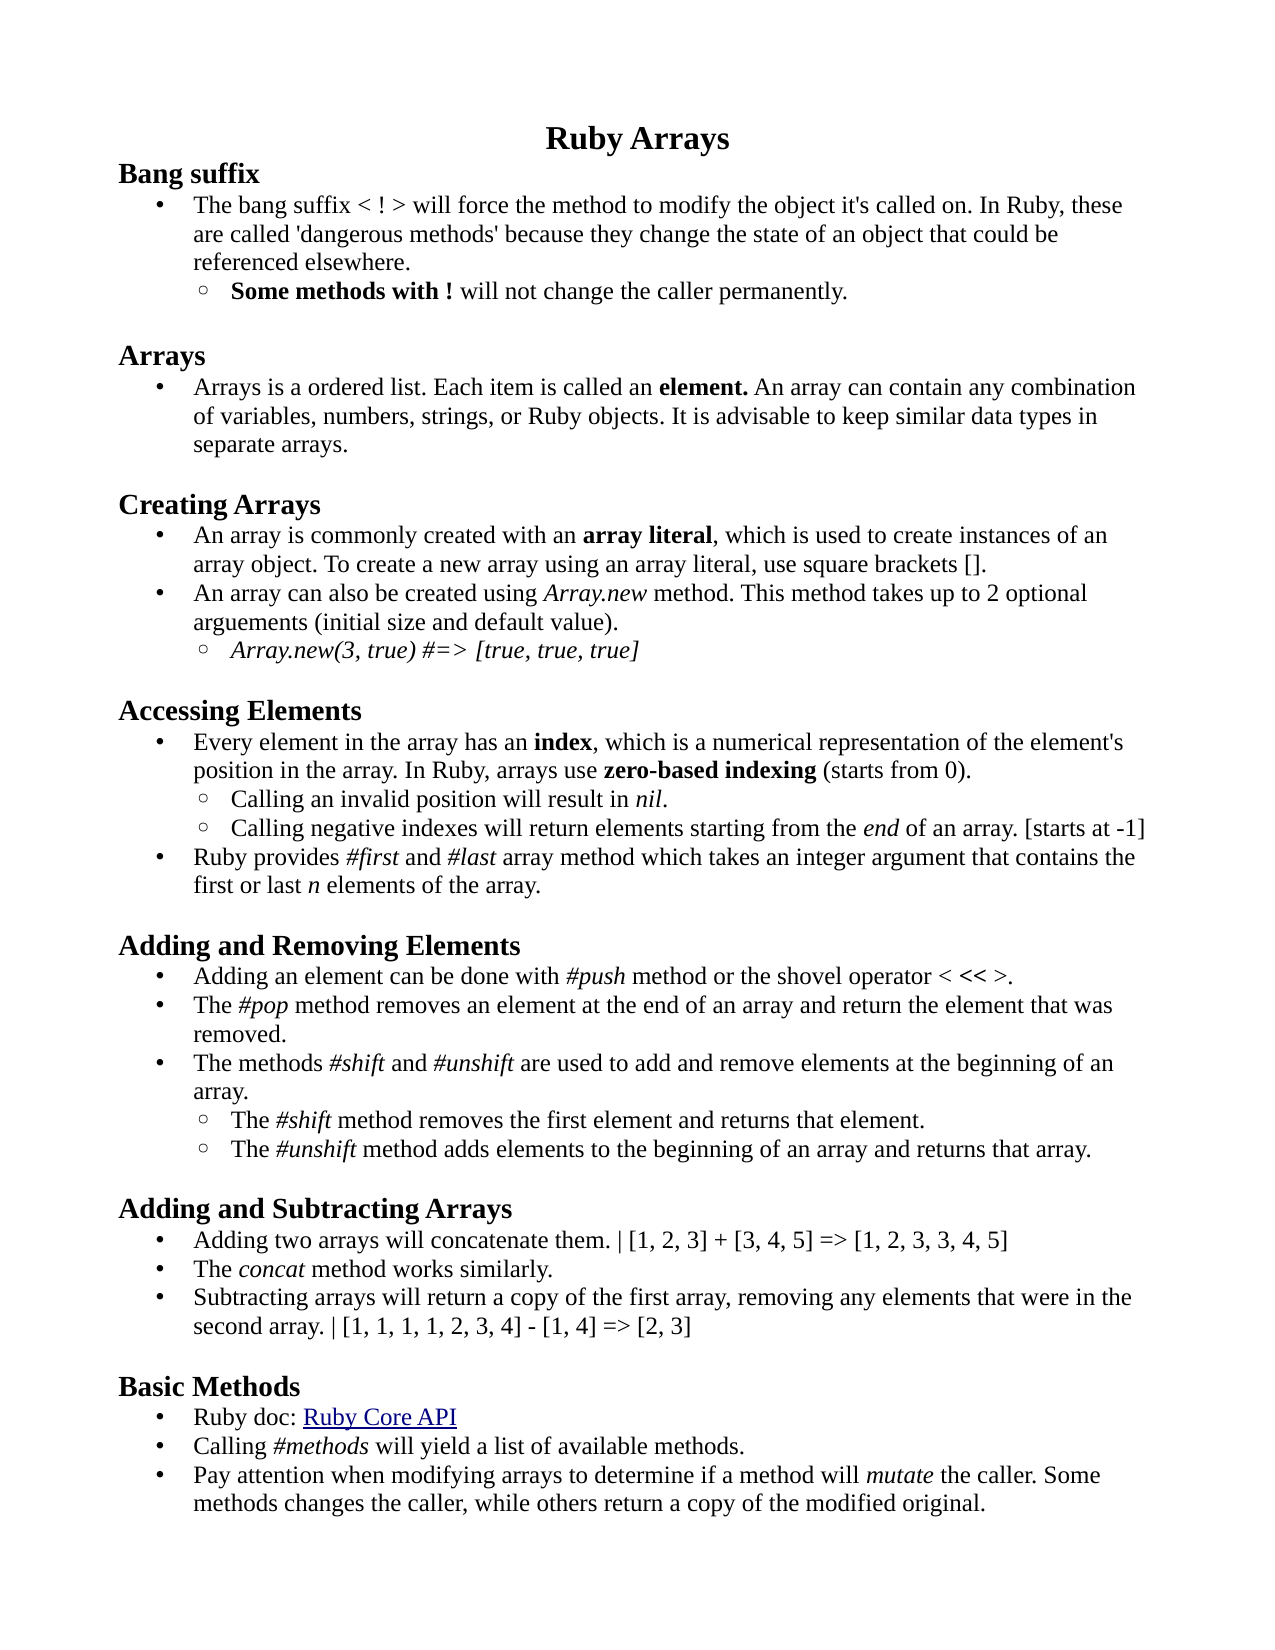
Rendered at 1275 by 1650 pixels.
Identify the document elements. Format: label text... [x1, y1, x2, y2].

list Calling negative indexes will return elements starting from the end of an array. [starts at -1] [193, 813, 1157, 842]
list Adding an element can be done with #push method or the shovel operator < << >. [156, 961, 1157, 990]
list Some methods with ! will not change the caller permanently. [193, 276, 1157, 305]
list Pay attention when modifying arrays to determine if a method will mutate the caller. Some methods changes the caller, while others return a copy of the modified original. [156, 1460, 1157, 1517]
list An array is commonly created with an array literal, which is used to create instances of an array object. To create a new array using an array literal, use square brackets []. [156, 521, 1157, 578]
list Calling an invalid position will result in nil. [193, 784, 1157, 813]
list An array can also be created using Array.new method. This method takes up to 2 optional arguements (initial size and default value). [156, 578, 1157, 636]
list Ruby doc: Ruby Core API [156, 1402, 1157, 1431]
list Subtracting arrays will return a copy of the first array, removing any elements that were in the second array. | [1, 1, 1, 1, 2, 3, 4] - [1, 4] => [2, 3] [156, 1282, 1157, 1340]
list Array.new(3, true) #=> [true, true, true] [193, 636, 1157, 664]
list Every element in the array has an index, which is a numerical representation of the element's position in the array. In Ruby, arrays use zero-based indexing (starts from 0). [156, 727, 1157, 784]
text Adding and Removing Elements [118, 928, 1157, 961]
list The #shift method removes the first element and returns that element. [193, 1105, 1157, 1134]
list Arrays is a ordered list. Each item is called an element. An array can contain any combination of variables, numbers, strings, or Ruby objects. It is advisable to keep similar data types in separate arrays. [156, 372, 1157, 458]
list The concat method works similarly. [156, 1254, 1157, 1282]
list The #pop method removes an element at the end of an array and return the element that was removed. [156, 990, 1157, 1048]
text Creating Arrays [118, 487, 1157, 521]
text Basic Methods [118, 1369, 1157, 1402]
list The #unshift method adds elements to the beginning of an array and returns that array. [193, 1134, 1157, 1163]
text Accessing Elements [118, 693, 1157, 727]
list Adding two arrays will concatenate them. | [1, 2, 3] + [3, 4, 5] => [1, 2, 3, 3, 4, 5] [156, 1225, 1157, 1254]
text Arrays [118, 338, 1157, 372]
text Bang suffix [118, 156, 1157, 190]
list Calling #methods will yield a list of available methods. [156, 1431, 1157, 1460]
list The methods #shift and #unshift are used to add and remove elements at the beginning of an array. [156, 1048, 1157, 1105]
text Ruby Arrays [118, 118, 1157, 156]
list Ruby provides #first and #last array method which takes an integer argument that contains the first or last n elements of the array. [156, 842, 1157, 899]
list The bang suffix < ! > will force the method to modify the object it's called on. In Ruby, these are called 'dangerous methods' because they change the state of an object that could be referenced elsewhere. [156, 190, 1157, 276]
text Adding and Subtracting Arrays [118, 1191, 1157, 1225]
